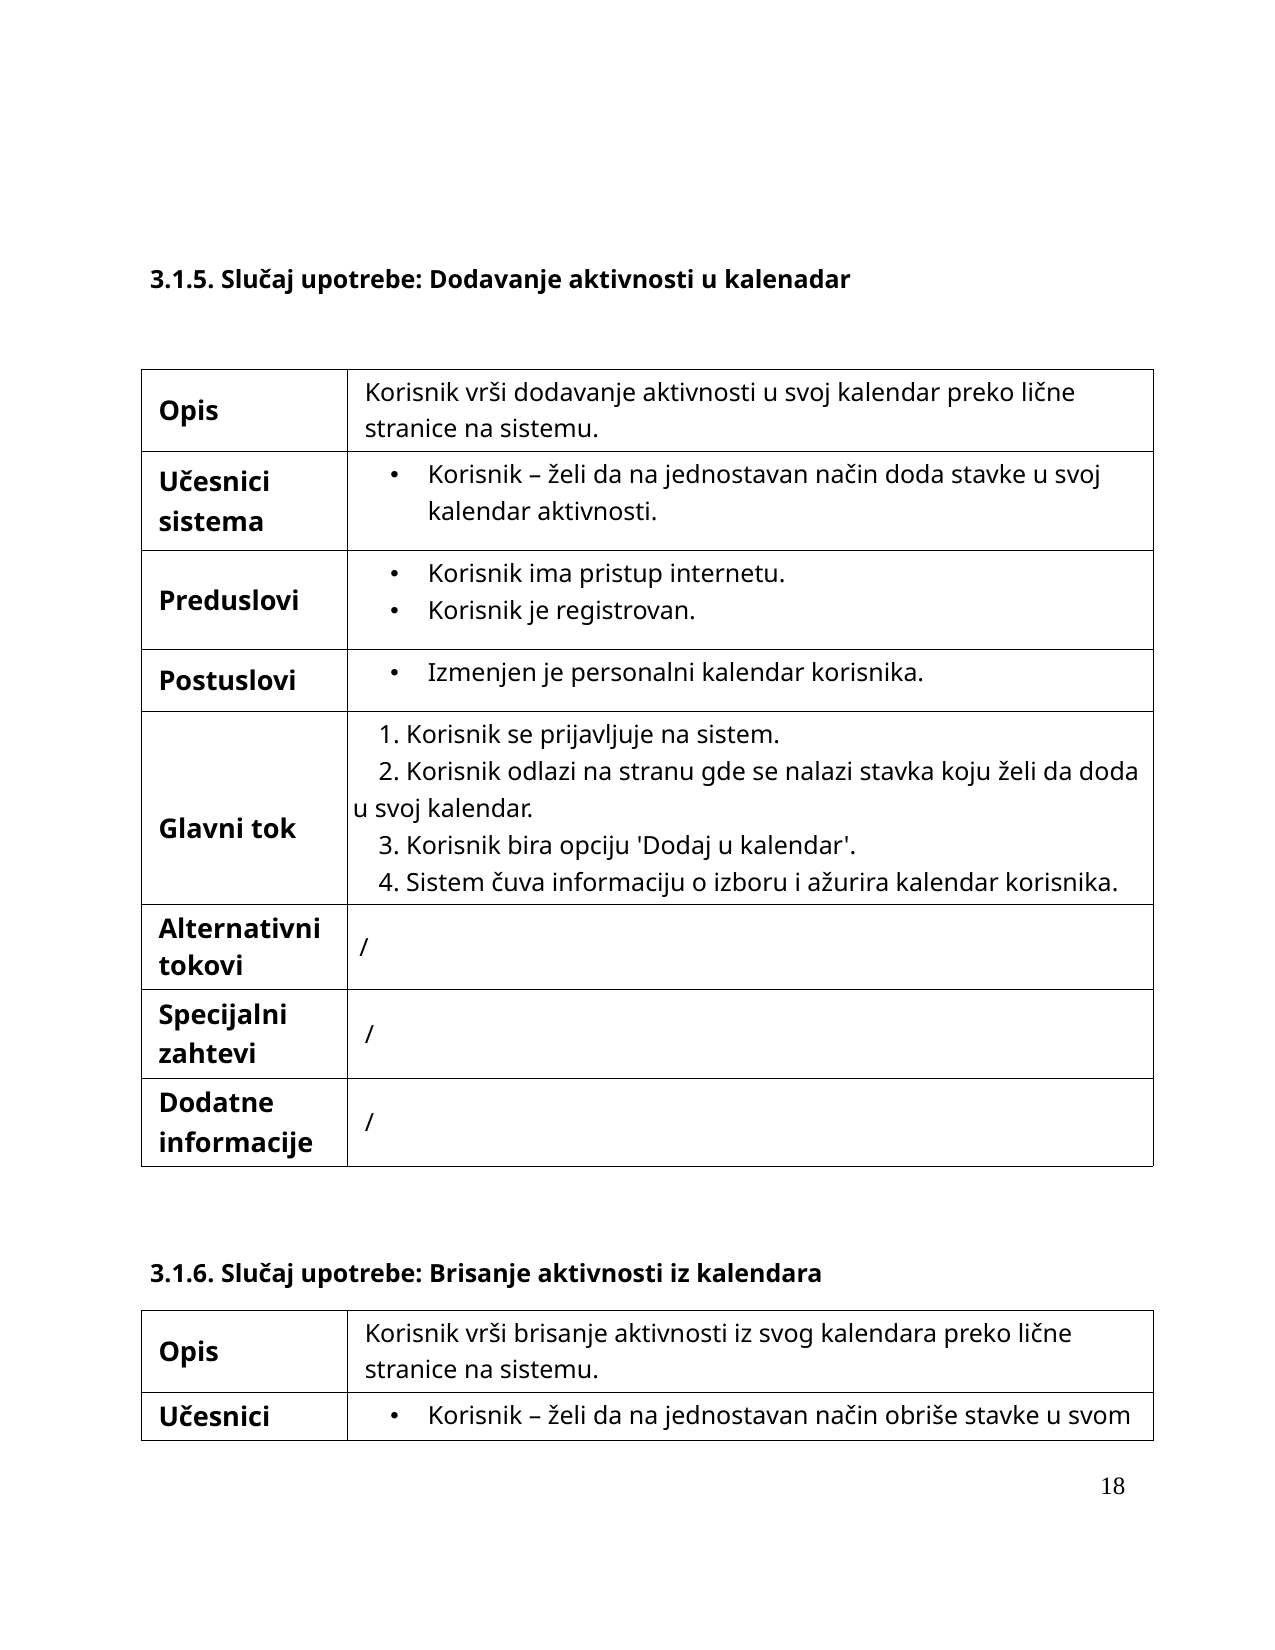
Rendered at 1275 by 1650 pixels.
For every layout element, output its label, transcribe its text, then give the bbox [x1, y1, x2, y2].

table_cell Korisnik – želi da na jednostavan način doda stavke u svoj kalendar aktivnosti. [348, 452, 1153, 550]
table_cell Izmenjen je personalni kalendar korisnika. [348, 650, 1153, 711]
table_cell Alternativni tokovi [142, 905, 347, 989]
text 3.1.5. Slučaj upotrebe: Dodavanje aktivnosti u kalenadar [150, 262, 1125, 296]
table_cell Učesnici sistema [142, 452, 347, 550]
text 3.1.6. Slučaj upotrebe: Brisanje aktivnosti iz kalendara [150, 1256, 1125, 1290]
table_cell Preduslovi [142, 551, 347, 649]
table_header Korisnik vrši dodavanje aktivnosti u svoj kalendar preko lične stranice na sistemu. [348, 370, 1153, 451]
table_header Korisnik vrši brisanje aktivnosti iz svog kalendara preko lične stranice na sistemu. [348, 1311, 1153, 1392]
table_cell / [348, 990, 1153, 1078]
table_cell Učesnici [142, 1393, 347, 1440]
table_header Opis [142, 1311, 347, 1392]
table_cell Korisnik ima pristup internetu. Korisnik je registrovan. [348, 551, 1153, 649]
table_cell Korisnik – želi da na jednostavan način obriše stavke u svom [348, 1393, 1153, 1440]
table_cell / [348, 905, 1153, 989]
table_cell Specijalni zahtevi [142, 990, 347, 1078]
table_cell Postuslovi [142, 650, 347, 711]
table_cell 1. Korisnik se prijavljuje na sistem. 2. Korisnik odlazi na stranu gde se nalazi stavka koju želi da doda u svoj kalendar. 3. Korisnik bira opciju 'Dodaj u kalendar'. 4. Sistem čuva informaciju o izboru i ažurira kalendar korisnika. [348, 712, 1153, 904]
table_cell Dodatne informacije [142, 1079, 347, 1166]
table_header Opis [142, 370, 347, 451]
table_cell Glavni tok [142, 712, 347, 904]
table_cell / [348, 1079, 1153, 1166]
